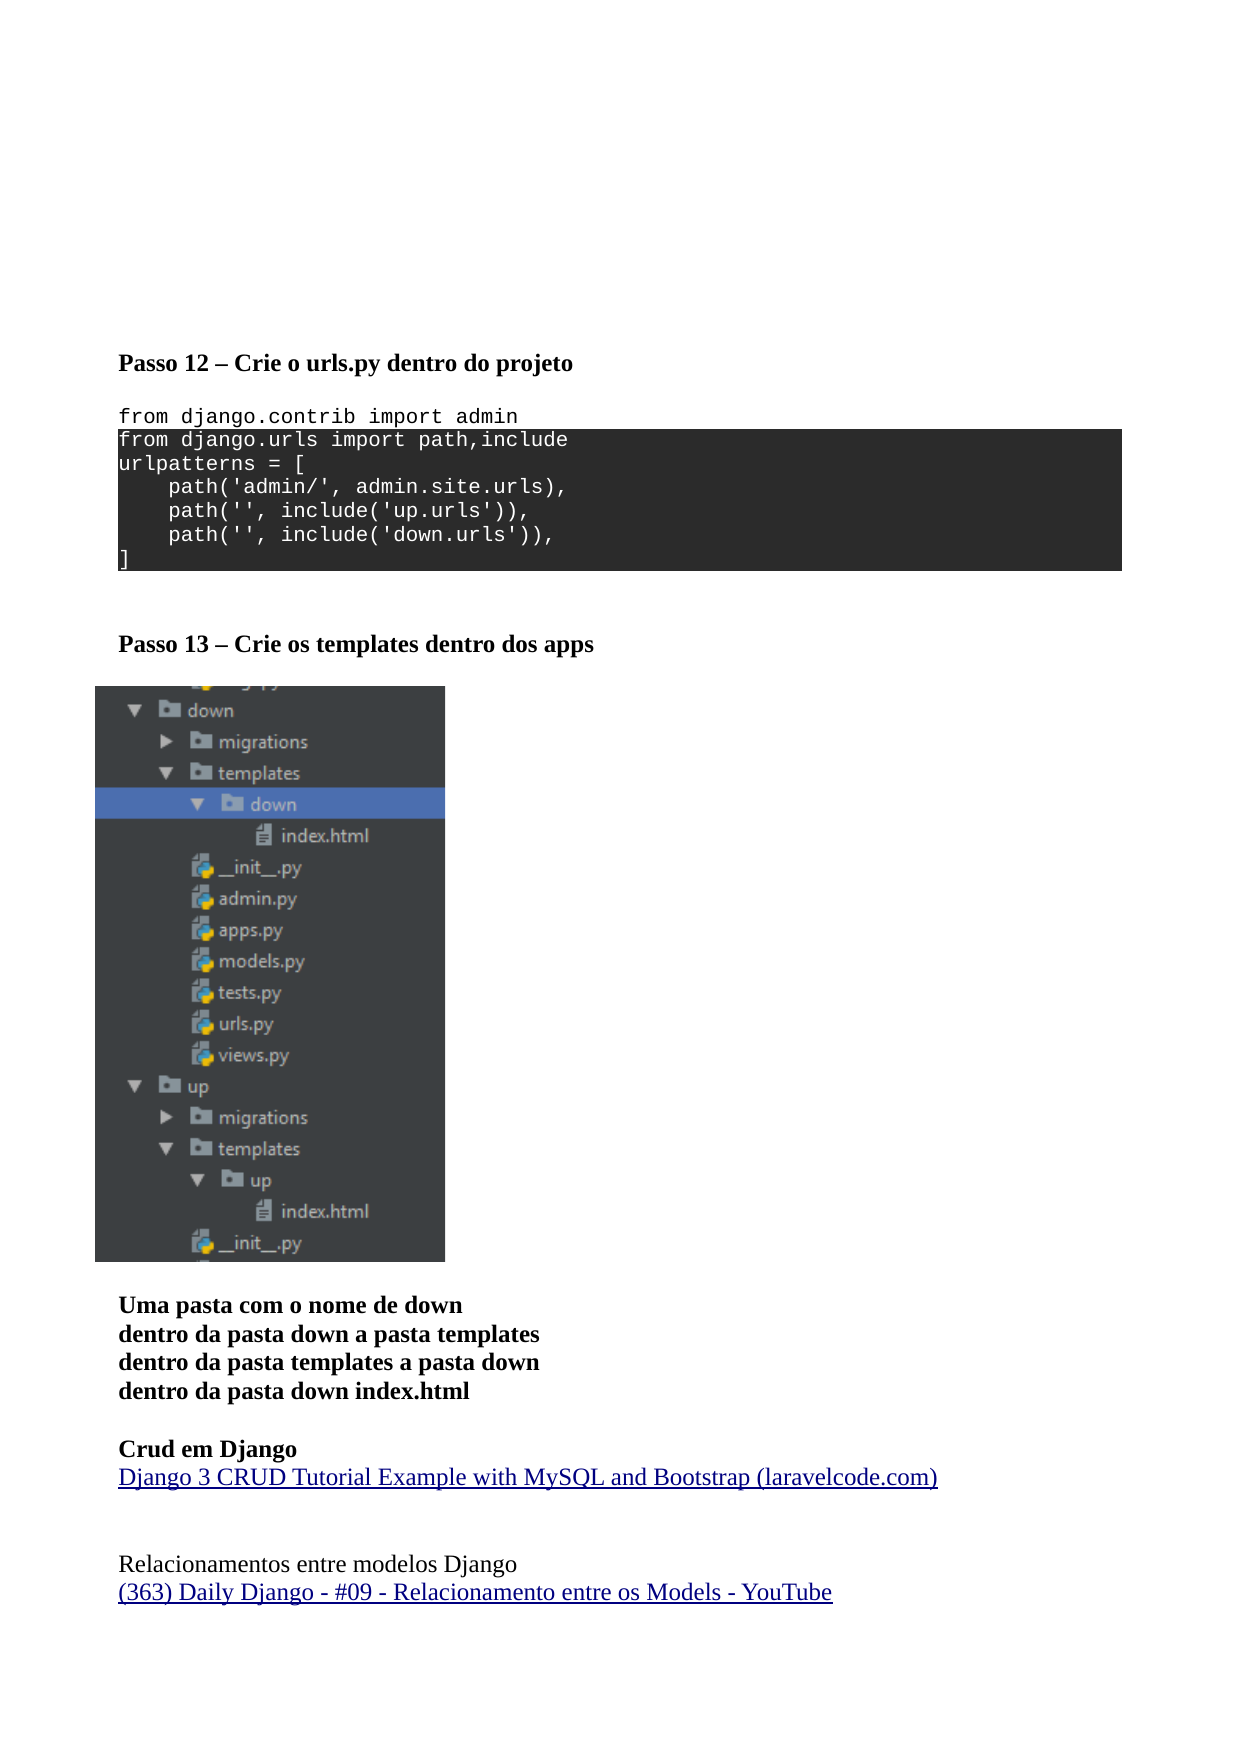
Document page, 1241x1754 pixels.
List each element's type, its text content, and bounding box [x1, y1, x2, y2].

text urlpatterns = [ [118, 453, 1122, 477]
text Django 3 CRUD Tutorial Example with MySQL and Bootstrap (laravelcode.com) [118, 1462, 1122, 1491]
text dentro da pasta templates a pasta down [118, 1347, 1122, 1376]
text path('', include('up.urls')), [118, 500, 1122, 524]
text Passo 12 – Crie o urls.py dentro do projeto [118, 348, 1122, 377]
text Relacionamentos entre modelos Django [118, 1549, 1122, 1577]
text ] [118, 547, 1122, 571]
text (363) Daily Django - #09 - Relacionamento entre os Models - YouTube [118, 1577, 1122, 1606]
text Passo 13 – Crie os templates dentro dos apps [118, 629, 1122, 657]
text path('', include('down.urls')), [118, 524, 1122, 547]
text Uma pasta com o nome de down [118, 1290, 1122, 1319]
text Crud em Django [118, 1434, 1122, 1462]
text path('admin/', admin.site.urls), [118, 477, 1122, 500]
text from django.urls import path,include [118, 429, 1122, 453]
text from django.contrib import admin [118, 406, 1122, 429]
text dentro da pasta down a pasta templates [118, 1319, 1122, 1347]
text dentro da pasta down index.html [118, 1376, 1122, 1405]
